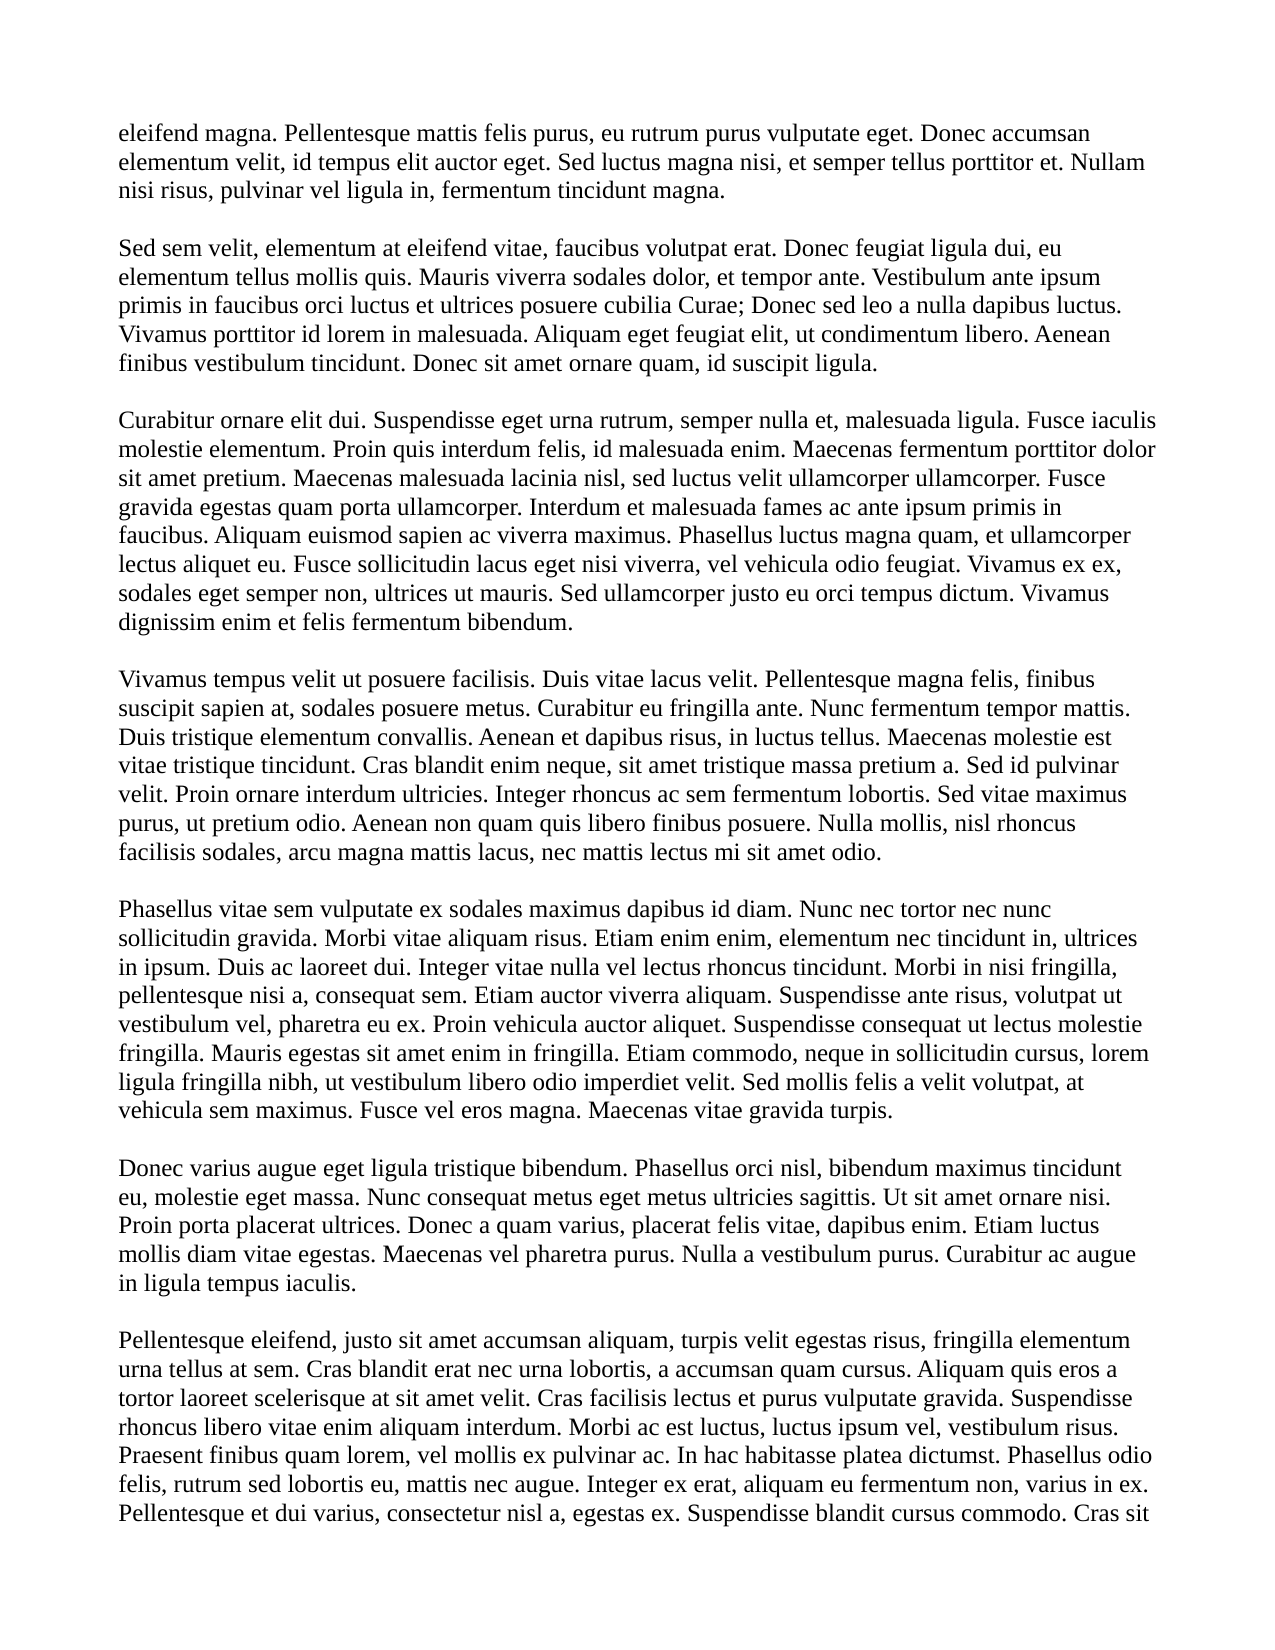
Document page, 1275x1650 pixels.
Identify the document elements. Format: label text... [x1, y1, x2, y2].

text Sed sem velit, elementum at eleifend vitae, faucibus volutpat erat. Donec feugiat ligula dui, eu elementum tellus mollis quis. Mauris viverra sodales dolor, et tempor ante. Vestibulum ante ipsum primis in faucibus orci luctus et ultrices posuere cubilia Curae; Donec sed leo a nulla dapibus luctus. Vivamus porttitor id lorem in malesuada. Aliquam eget feugiat elit, ut condimentum libero. Aenean finibus vestibulum tincidunt. Donec sit amet ornare quam, id suscipit ligula. [118, 233, 1157, 377]
text Vivamus tempus velit ut posuere facilisis. Duis vitae lacus velit. Pellentesque magna felis, finibus suscipit sapien at, sodales posuere metus. Curabitur eu fringilla ante. Nunc fermentum tempor mattis. Duis tristique elementum convallis. Aenean et dapibus risus, in luctus tellus. Maecenas molestie est vitae tristique tincidunt. Cras blandit enim neque, sit amet tristique massa pretium a. Sed id pulvinar velit. Proin ornare interdum ultricies. Integer rhoncus ac sem fermentum lobortis. Sed vitae maximus purus, ut pretium odio. Aenean non quam quis libero finibus posuere. Nulla mollis, nisl rhoncus facilisis sodales, arcu magna mattis lacus, nec mattis lectus mi sit amet odio. [118, 664, 1157, 866]
text Phasellus vitae sem vulputate ex sodales maximus dapibus id diam. Nunc nec tortor nec nunc sollicitudin gravida. Morbi vitae aliquam risus. Etiam enim enim, elementum nec tincidunt in, ultrices in ipsum. Duis ac laoreet dui. Integer vitae nulla vel lectus rhoncus tincidunt. Morbi in nisi fringilla, pellentesque nisi a, consequat sem. Etiam auctor viverra aliquam. Suspendisse ante risus, volutpat ut vestibulum vel, pharetra eu ex. Proin vehicula auctor aliquet. Suspendisse consequat ut lectus molestie fringilla. Mauris egestas sit amet enim in fringilla. Etiam commodo, neque in sollicitudin cursus, lorem ligula fringilla nibh, ut vestibulum libero odio imperdiet velit. Sed mollis felis a velit volutpat, at vehicula sem maximus. Fusce vel eros magna. Maecenas vitae gravida turpis. [118, 894, 1157, 1124]
text Donec varius augue eget ligula tristique bibendum. Phasellus orci nisl, bibendum maximus tincidunt eu, molestie eget massa. Nunc consequat metus eget metus ultricies sagittis. Ut sit amet ornare nisi. Proin porta placerat ultrices. Donec a quam varius, placerat felis vitae, dapibus enim. Etiam luctus mollis diam vitae egestas. Maecenas vel pharetra purus. Nulla a vestibulum purus. Curabitur ac augue in ligula tempus iaculis. [118, 1153, 1157, 1297]
text Curabitur ornare elit dui. Suspendisse eget urna rutrum, semper nulla et, malesuada ligula. Fusce iaculis molestie elementum. Proin quis interdum felis, id malesuada enim. Maecenas fermentum porttitor dolor sit amet pretium. Maecenas malesuada lacinia nisl, sed luctus velit ullamcorper ullamcorper. Fusce gravida egestas quam porta ullamcorper. Interdum et malesuada fames ac ante ipsum primis in faucibus. Aliquam euismod sapien ac viverra maximus. Phasellus luctus magna quam, et ullamcorper lectus aliquet eu. Fusce sollicitudin lacus eget nisi viverra, vel vehicula odio feugiat. Vivamus ex ex, sodales eget semper non, ultrices ut mauris. Sed ullamcorper justo eu orci tempus dictum. Vivamus dignissim enim et felis fermentum bibendum. [118, 406, 1157, 636]
text Pellentesque eleifend, justo sit amet accumsan aliquam, turpis velit egestas risus, fringilla elementum urna tellus at sem. Cras blandit erat nec urna lobortis, a accumsan quam cursus. Aliquam quis eros a tortor laoreet scelerisque at sit amet velit. Cras facilisis lectus et purus vulputate gravida. Suspendisse rhoncus libero vitae enim aliquam interdum. Morbi ac est luctus, luctus ipsum vel, vestibulum risus. Praesent finibus quam lorem, vel mollis ex pulvinar ac. In hac habitasse platea dictumst. Phasellus odio felis, rutrum sed lobortis eu, mattis nec augue. Integer ex erat, aliquam eu fermentum non, varius in ex. Pellentesque et dui varius, consectetur nisl a, egestas ex. Suspendisse blandit cursus commodo. Cras sit [118, 1326, 1157, 1527]
text eleifend magna. Pellentesque mattis felis purus, eu rutrum purus vulputate eget. Donec accumsan elementum velit, id tempus elit auctor eget. Sed luctus magna nisi, et semper tellus porttitor et. Nullam nisi risus, pulvinar vel ligula in, fermentum tincidunt magna. [118, 118, 1157, 204]
